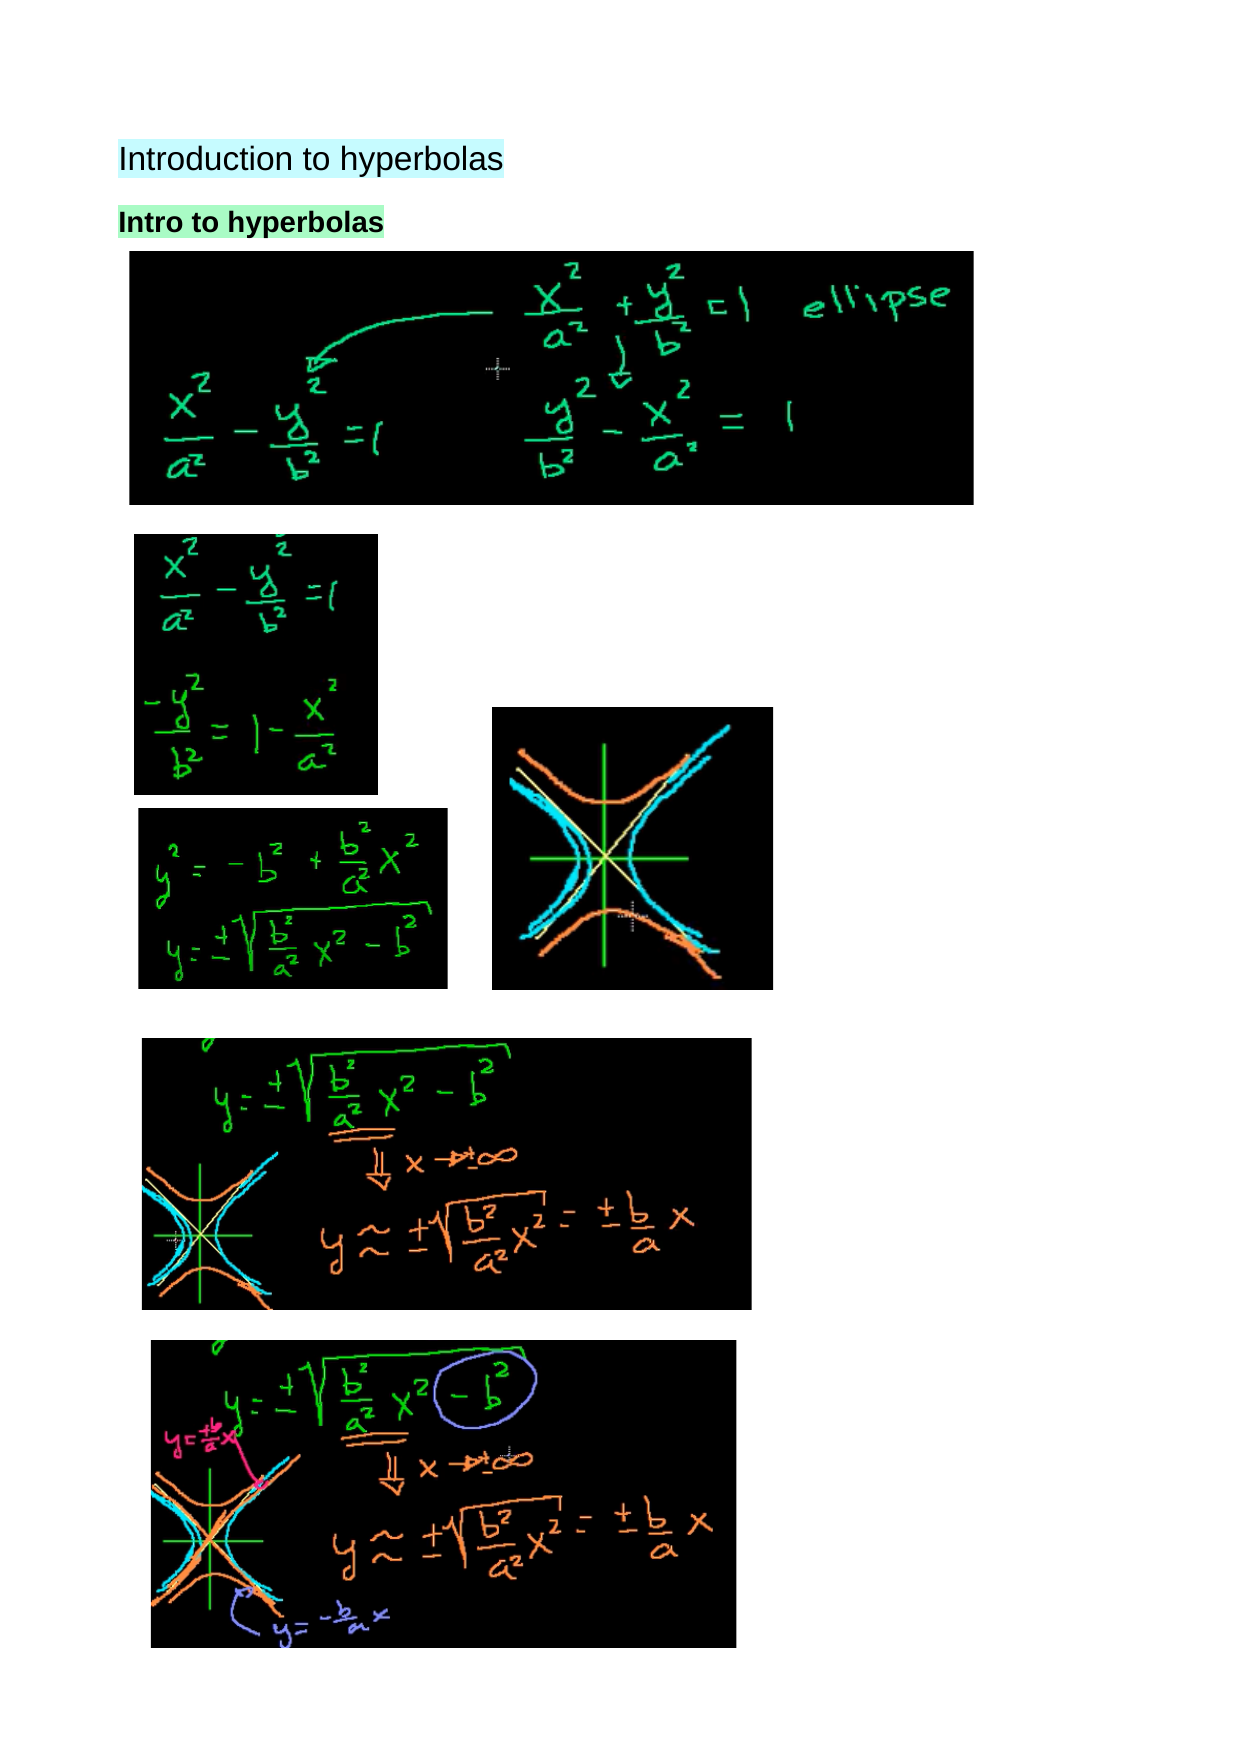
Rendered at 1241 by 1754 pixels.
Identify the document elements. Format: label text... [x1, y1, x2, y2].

picture [134, 534, 378, 795]
picture [150, 1340, 737, 1648]
subtitle Intro to hyperbolas [384, 205, 1122, 238]
picture [129, 251, 974, 505]
picture [141, 1038, 752, 1310]
subtitle Introduction to hyperbolas [504, 139, 1122, 178]
picture [492, 707, 774, 990]
picture [138, 808, 448, 989]
